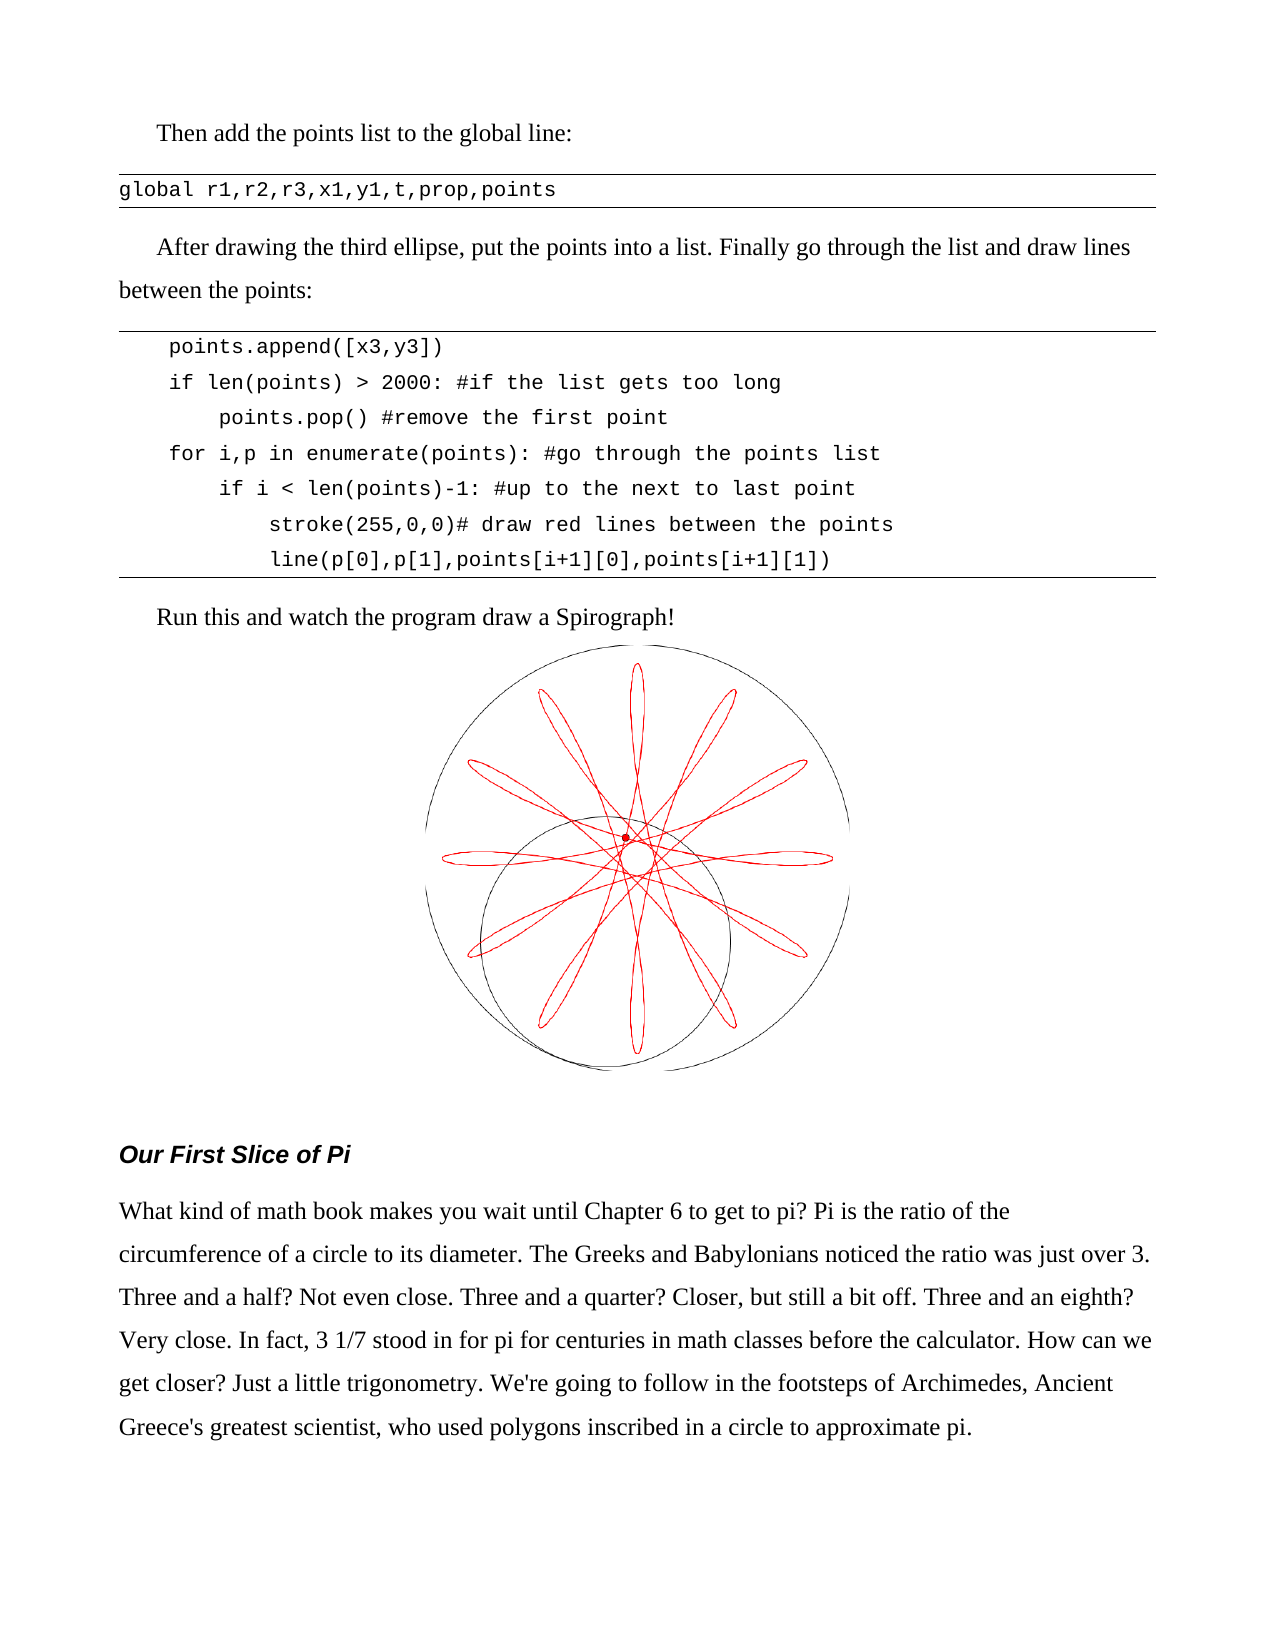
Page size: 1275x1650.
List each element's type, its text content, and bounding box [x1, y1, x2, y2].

text points.append([x3,y3]) [118, 332, 1156, 360]
text points.pop() #remove the first point [118, 407, 1156, 431]
text stroke(255,0,0)# draw red lines between the points [118, 513, 1156, 537]
text What kind of math book makes you wait until Chapter 6 to get to pi? Pi is the ratio of the circumference of a circle to its diameter. The Greeks and Babylonians noticed the ratio was just over 3. Three and a half? Not even close. Three and a quarter? Closer, but still a bit off. Three and an eighth? Very close. In fact, 3 1/7 stood in for pi for centuries in math classes before the calculator. How can we get closer? Just a little trigonometry. We're going to follow in the footsteps of Archimedes, Ancient Greece's greatest scientist, who used polygons inscribed in a circle to approximate pi. [118, 1196, 1156, 1440]
picture [425, 645, 850, 1071]
text if i < len(points)-1: #up to the next to last point [118, 478, 1156, 502]
text Run this and watch the program draw a Spirograph! [118, 602, 1156, 631]
text After drawing the third ellipse, put the points into a list. Finally go through the list and draw lines between the points: [118, 232, 1156, 304]
text Then add the points list to the global line: [118, 118, 1156, 147]
text line(p[0],p[1],points[i+1][0],points[i+1][1]) [118, 549, 1156, 578]
text for i,p in enumerate(points): #go through the points list [118, 443, 1156, 466]
text if len(points) > 2000: #if the list gets too long [118, 372, 1156, 396]
text Our First Slice of Pi [118, 1140, 1156, 1169]
text global r1,r2,r3,x1,y1,t,prop,points [118, 175, 1156, 208]
